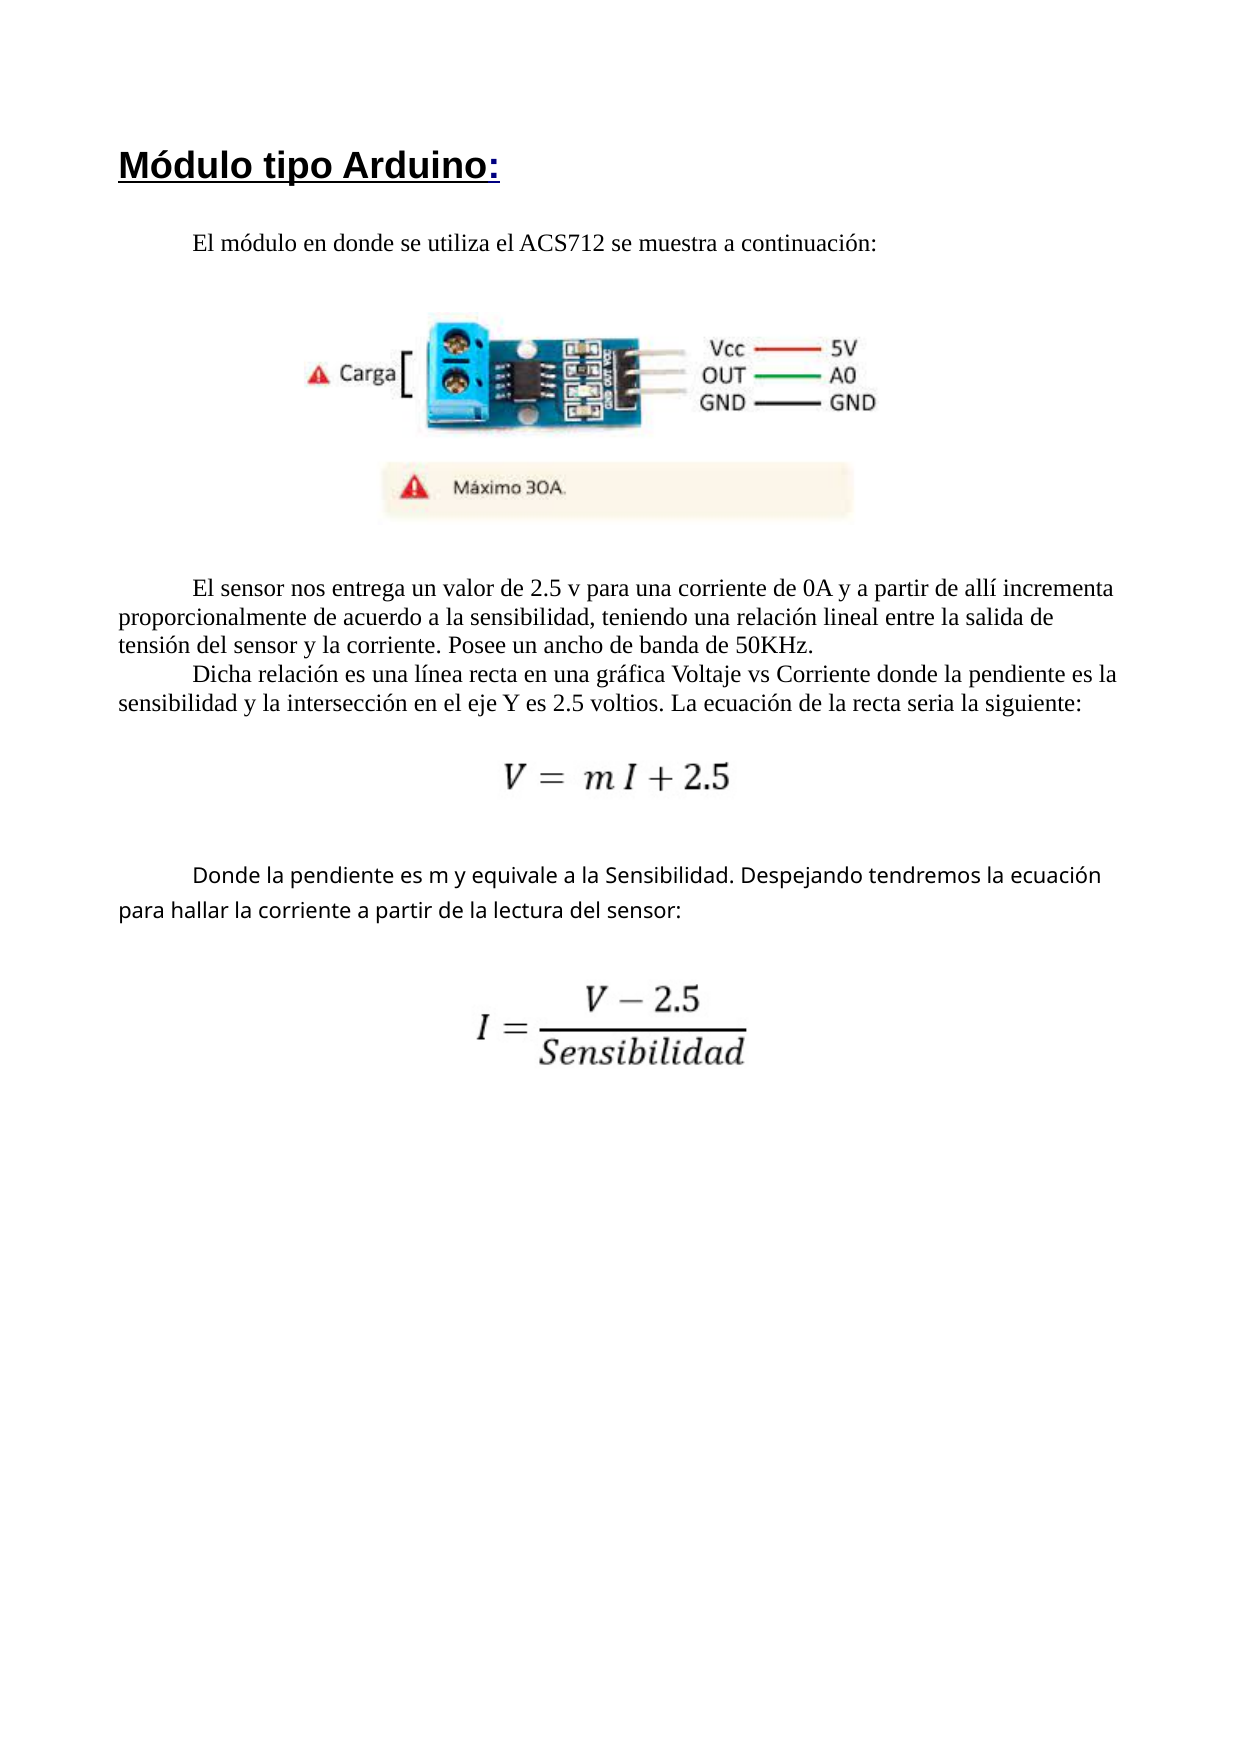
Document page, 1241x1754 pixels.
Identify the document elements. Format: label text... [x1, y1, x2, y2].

subtitle Módulo tipo Arduino: [118, 143, 1122, 187]
picture [478, 745, 762, 807]
picture [449, 972, 792, 1087]
text El sensor nos entrega un valor de 2.5 v para una corriente de 0A y a partir de allí incrementa proporcionalmente de acuerdo a la sensibilidad, teniendo una relación lineal entre la salida de tensión del sensor y la corriente. Posee un ancho de banda de 50KHz. [118, 573, 1122, 659]
text El módulo en donde se utiliza el ACS712 se muestra a continuación: [118, 228, 1122, 257]
text Dicha relación es una línea recta en una gráfica Voltaje vs Corriente donde la pendiente es la sensibilidad y la intersección en el eje Y es 2.5 voltios. La ecuación de la recta seria la siguiente: [118, 659, 1122, 717]
text Donde la pendiente es m y equivale a la Sensibilidad. Despejando tendremos la ecuación para hallar la corriente a partir de la lectura del sensor: [118, 861, 1122, 924]
picture [303, 312, 884, 525]
